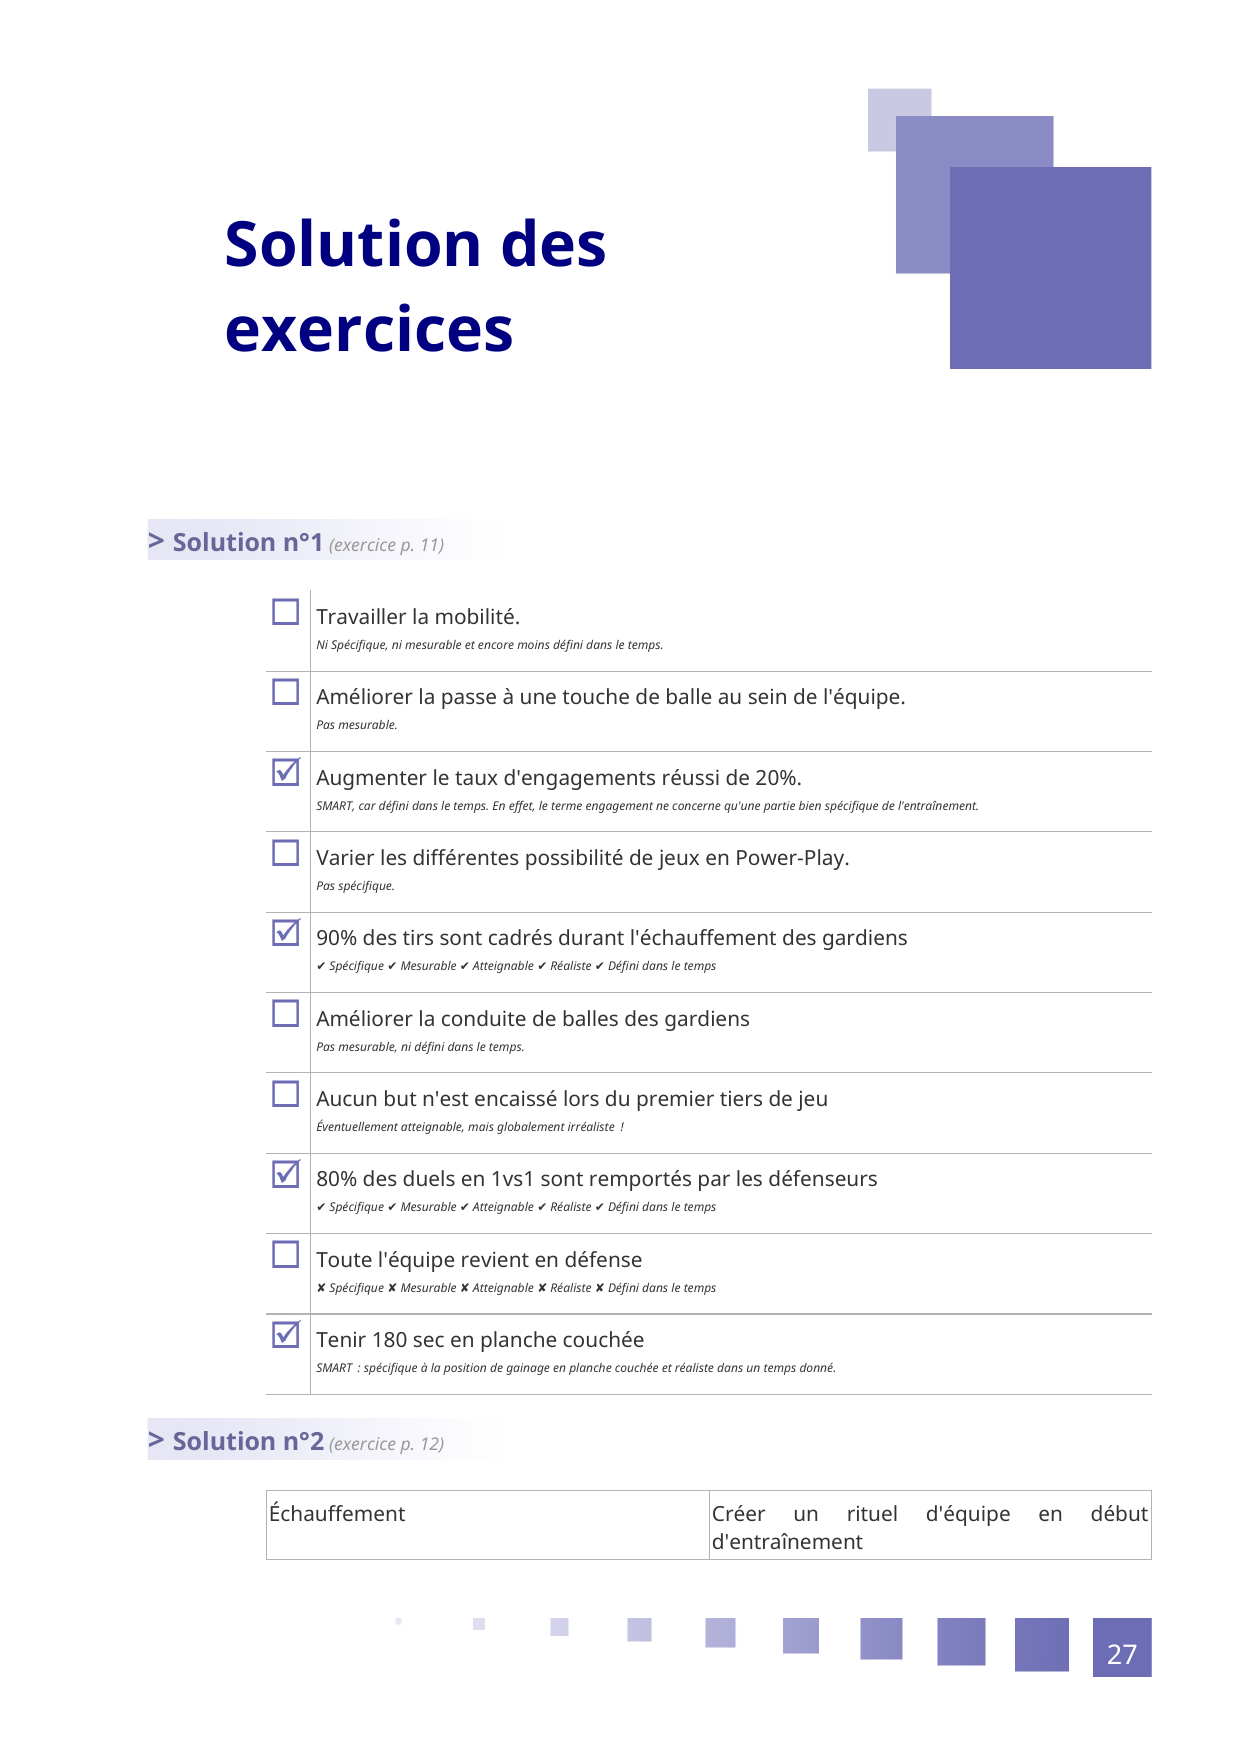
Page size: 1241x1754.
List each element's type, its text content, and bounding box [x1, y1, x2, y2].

table_cell [266, 1315, 310, 1394]
table_cell Améliorer la passe à une touche de balle au sein de l'équipe. Pas mesurable. [311, 672, 1152, 751]
table_cell [266, 1234, 310, 1268]
table_cell [266, 1073, 310, 1153]
title > Solution n°2 (exercice p. 12) [148, 1418, 1152, 1459]
table_header Créer un rituel d'équipe en début d'entraînement [710, 1491, 1151, 1559]
table_cell [266, 1028, 310, 1072]
table_header [266, 590, 310, 671]
table_cell Améliorer la conduite de balles des gardiens Pas mesurable, ni défini dans le temps. [311, 993, 1152, 1072]
table_cell [266, 832, 310, 912]
picture [351, 88, 1152, 519]
table_cell [266, 1269, 310, 1313]
picture [271, 1238, 301, 1269]
table_cell Aucun but n'est encaissé lors du premier tiers de jeu Éventuellement atteignable, mais globalement irréaliste ! [311, 1073, 1152, 1153]
picture [271, 756, 301, 787]
picture [271, 596, 301, 626]
table_header Travailler la mobilité. Ni Spécifique, ni mesurable et encore moins défini dans le temps. [311, 590, 1152, 671]
table_cell [266, 672, 310, 751]
picture [271, 1078, 301, 1108]
table_cell [266, 1154, 310, 1233]
title > Solution n°1 (exercice p. 11) [148, 519, 1152, 560]
table_cell [266, 993, 310, 1027]
table_cell Toute l'équipe revient en défense ✘ Spécifique ✘ Mesurable ✘ Atteignable ✘ Réaliste ✘ Défini dans le temps [311, 1234, 1152, 1313]
table_cell [266, 913, 310, 992]
picture [271, 1158, 301, 1189]
picture [271, 917, 301, 947]
table_cell [266, 752, 310, 831]
table_cell 90% des tirs sont cadrés durant l'échauffement des gardiens ✔ Spécifique ✔ Mesurable ✔ Atteignable ✔ Réaliste ✔ Défini dans le temps [311, 913, 1152, 992]
title Solution des exercices [224, 199, 868, 369]
picture [271, 676, 301, 706]
picture [351, 560, 1152, 590]
picture [271, 837, 301, 867]
table_cell Tenir 180 sec en planche couchée SMART : spécifique à la position de gainage en planche couchée et réaliste dans un temps donné. [311, 1315, 1152, 1394]
table_header Échauffement [267, 1491, 709, 1559]
table_cell 80% des duels en 1vs1 sont remportés par les défenseurs ✔ Spécifique ✔ Mesurable ✔ Atteignable ✔ Réaliste ✔ Défini dans le temps [311, 1154, 1152, 1233]
picture [351, 1618, 1152, 1678]
table_cell Varier les différentes possibilité de jeux en Power-Play. Pas spécifique. [311, 832, 1152, 912]
table_cell Augmenter le taux d'engagements réussi de 20%. SMART, car défini dans le temps. En effet, le terme engagement ne concerne qu'une partie bien spécifique de l'entraînement. [311, 752, 1152, 831]
picture [271, 997, 301, 1028]
picture [271, 1319, 301, 1349]
